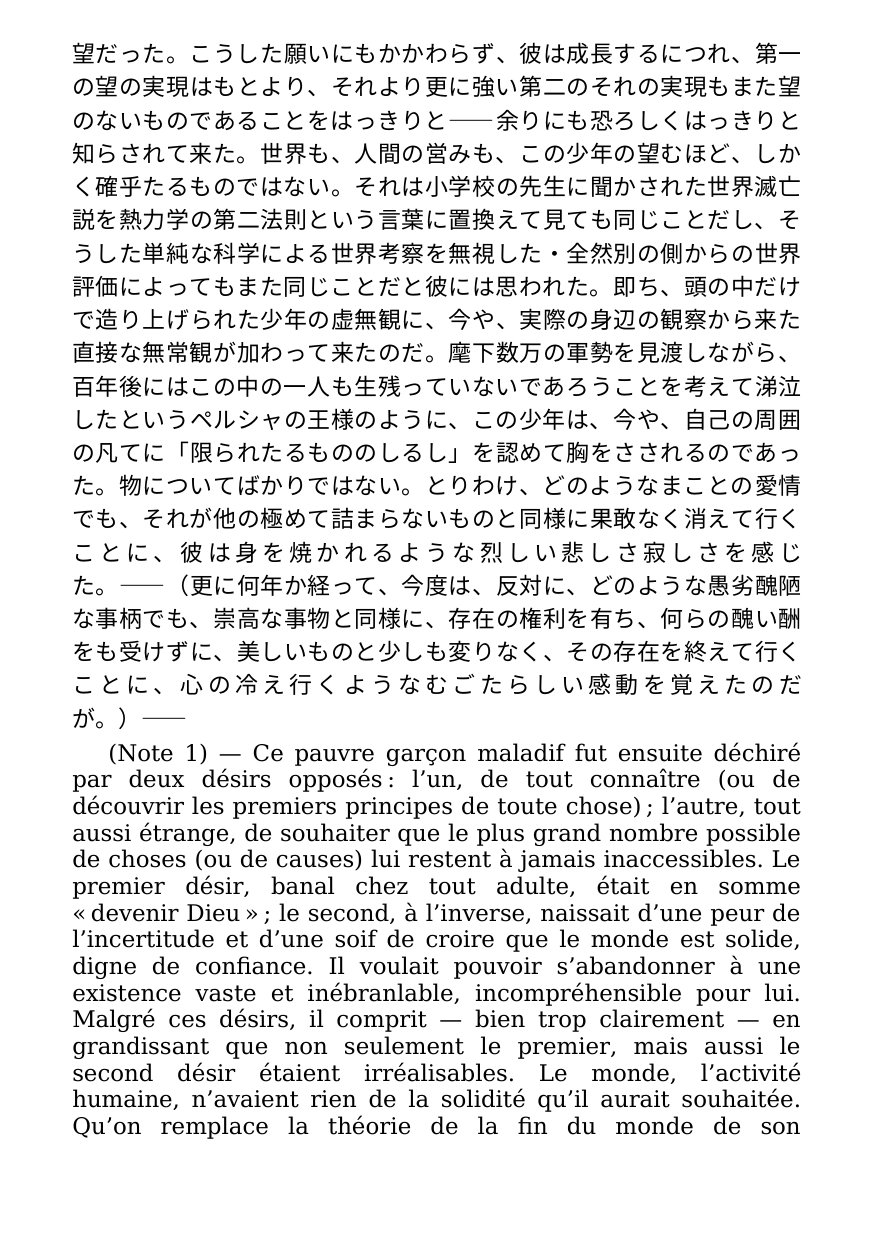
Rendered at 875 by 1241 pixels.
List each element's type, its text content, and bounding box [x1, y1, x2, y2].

text (Note 1) — Ce pauvre garçon maladif fut ensuite déchiré par deux désirs opposés : l’un, de tout connaître (ou de découvrir les premiers principes de toute chose) ; l’autre, tout aussi étrange, de souhaiter que le plus grand nombre possible de choses (ou de causes) lui restent à jamais inaccessibles. Le premier désir, banal chez tout adulte, était en somme « devenir Dieu » ; le second, à l’inverse, naissait d’une peur de l’incertitude et d’une soif de croire que le monde est solide, digne de confiance. Il voulait pouvoir s’abandonner à une existence vaste et inébranlable, incompréhensible pour lui. Malgré ces désirs, il comprit — bien trop clairement — en grandissant que non seulement le premier, mais aussi le second désir étaient irréalisables. Le monde, l’activité humaine, n’avaient rien de la solidité qu’il aurait souhaitée. Qu’on remplace la théorie de la fin du monde de son [72, 740, 802, 1140]
text 望だった。こうした願いにもかかわらず、彼は成長するにつれ、第一の望の実現はもとより、それより更に強い第二のそれの実現もまた望のないものであることをはっきりと――余りにも恐ろしくはっきりと知らされて来た。世界も、人間の営みも、この少年の望むほど、しかく確乎たるものではない。それは小学校の先生に聞かされた世界滅亡説を熱力学の第二法則という言葉に置換えて見ても同じことだし、そうした単純な科学による世界考察を無視した・全然別の側からの世界評価によってもまた同じことだと彼には思われた。即ち、頭の中だけで造り上げられた少年の虚無観に、今や、実際の身辺の観察から来た直接な無常観が加わって来たのだ。麾下数万の軍勢を見渡しながら、百年後にはこの中の一人も生残っていないであろうことを考えて涕泣したというペルシャの王様のように、この少年は、今や、自己の周囲の凡てに「限られたるもののしるし」を認めて胸をさされるのであった。物についてばかりではない。とりわけ、どのようなまことの愛情でも、それが他の極めて詰まらないものと同様に果敢なく消えて行くことに、彼は身を焼かれるような烈しい悲しさ寂しさを感じた。――（更に何年か経って、今度は、反対に、どのような愚劣醜陋な事柄でも、崇高な事物と同様に、存在の権利を有ち、何らの醜い酬をも受けずに、美しいものと少しも変りなく、その存在を終えて行くことに、心の冷え行くようなむごたらしい感動を覚えたのだが。）―― [72, 36, 802, 734]
